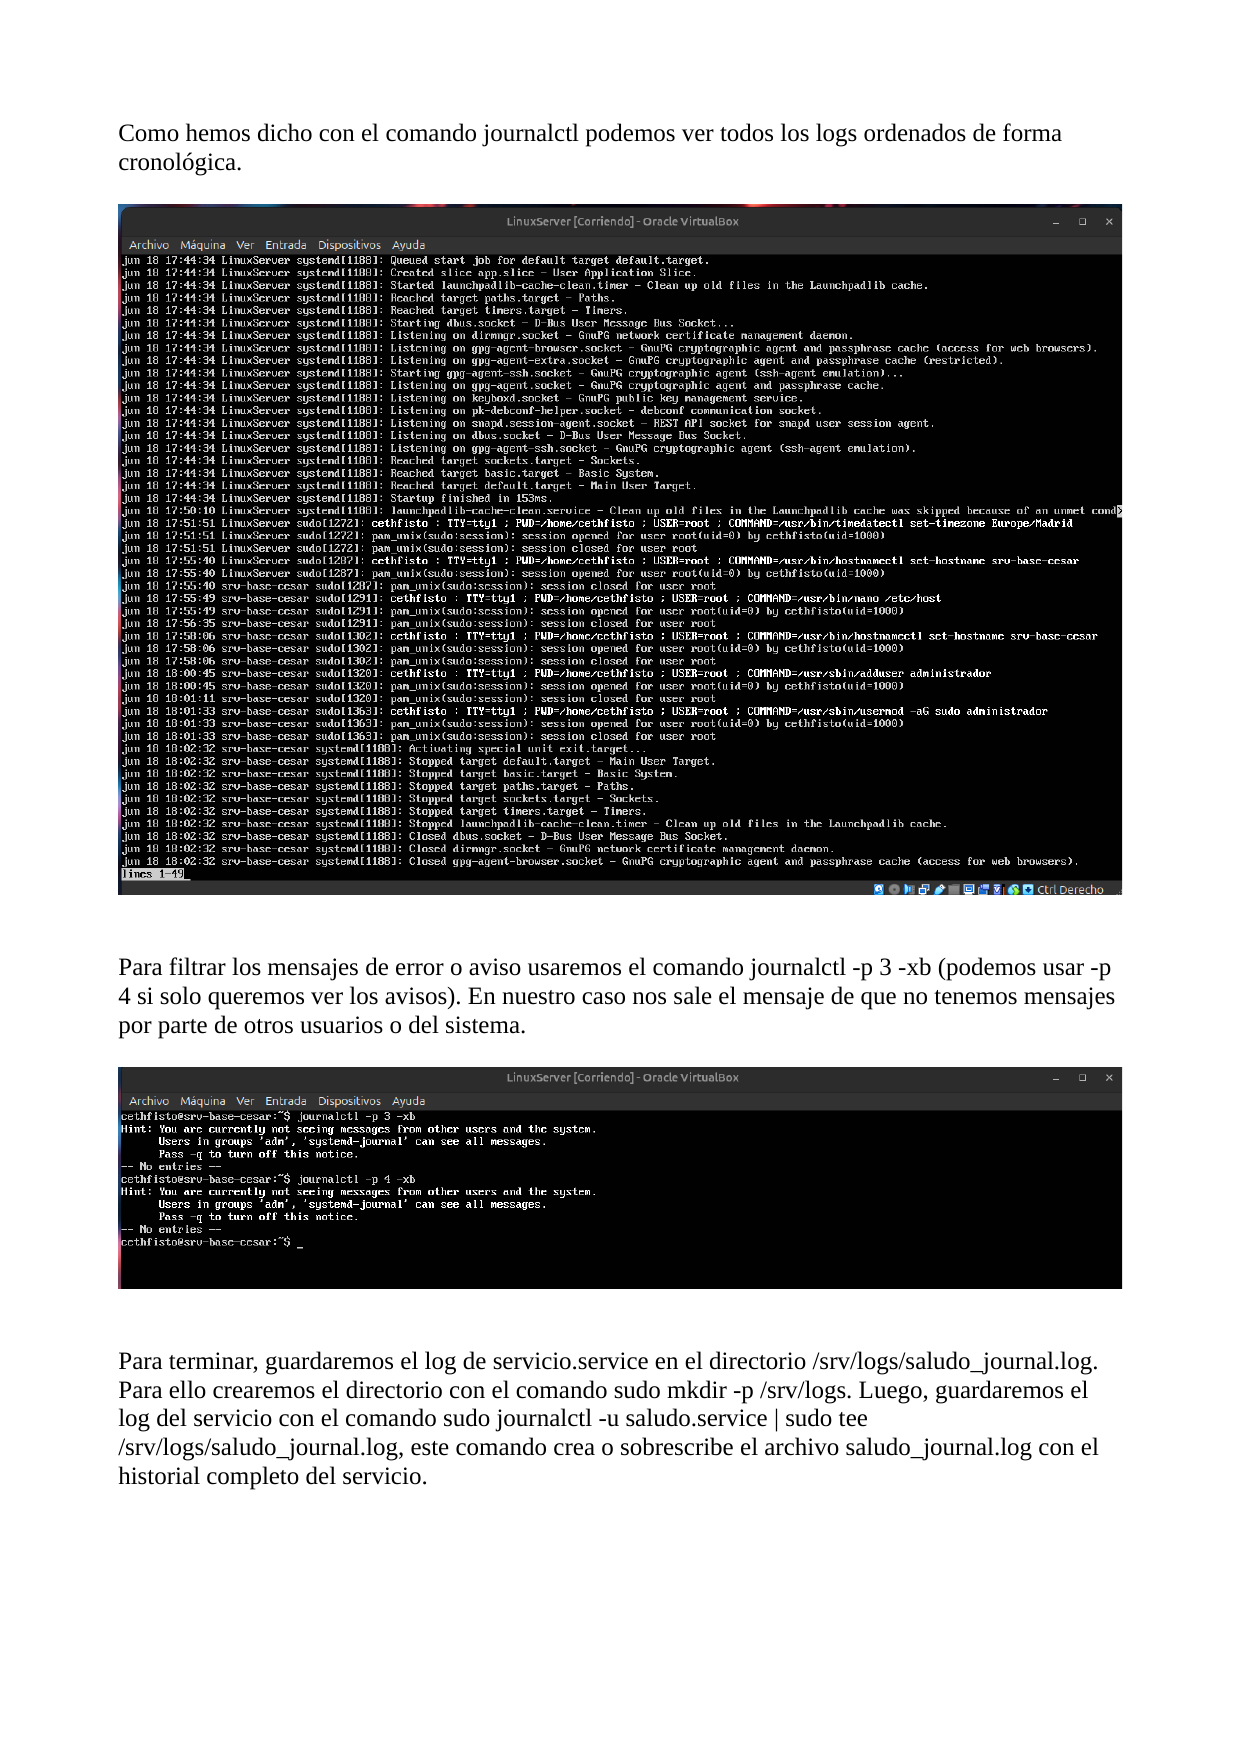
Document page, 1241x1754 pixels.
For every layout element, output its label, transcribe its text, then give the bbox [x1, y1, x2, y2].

text Para terminar, guardaremos el log de servicio.service en el directorio /srv/logs/saludo_journal.log. Para ello crearemos el directorio con el comando sudo mkdir -p /srv/logs. Luego, guardaremos el log del servicio con el comando sudo journalctl -u saludo.service | sudo tee /srv/logs/saludo_journal.log, este comando crea o sobrescribe el archivo saludo_journal.log con el historial completo del servicio. [118, 1346, 1122, 1490]
picture [118, 204, 1123, 895]
text Para filtrar los mensajes de error o aviso usaremos el comando journalctl -p 3 -xb (podemos usar -p 4 si solo queremos ver los avisos). En nuestro caso nos sale el mensaje de que no tenemos mensajes por parte de otros usuarios o del sistema. [118, 952, 1122, 1038]
picture [118, 1067, 1123, 1289]
text Como hemos dicho con el comando journalctl podemos ver todos los logs ordenados de forma cronológica. [118, 118, 1122, 176]
